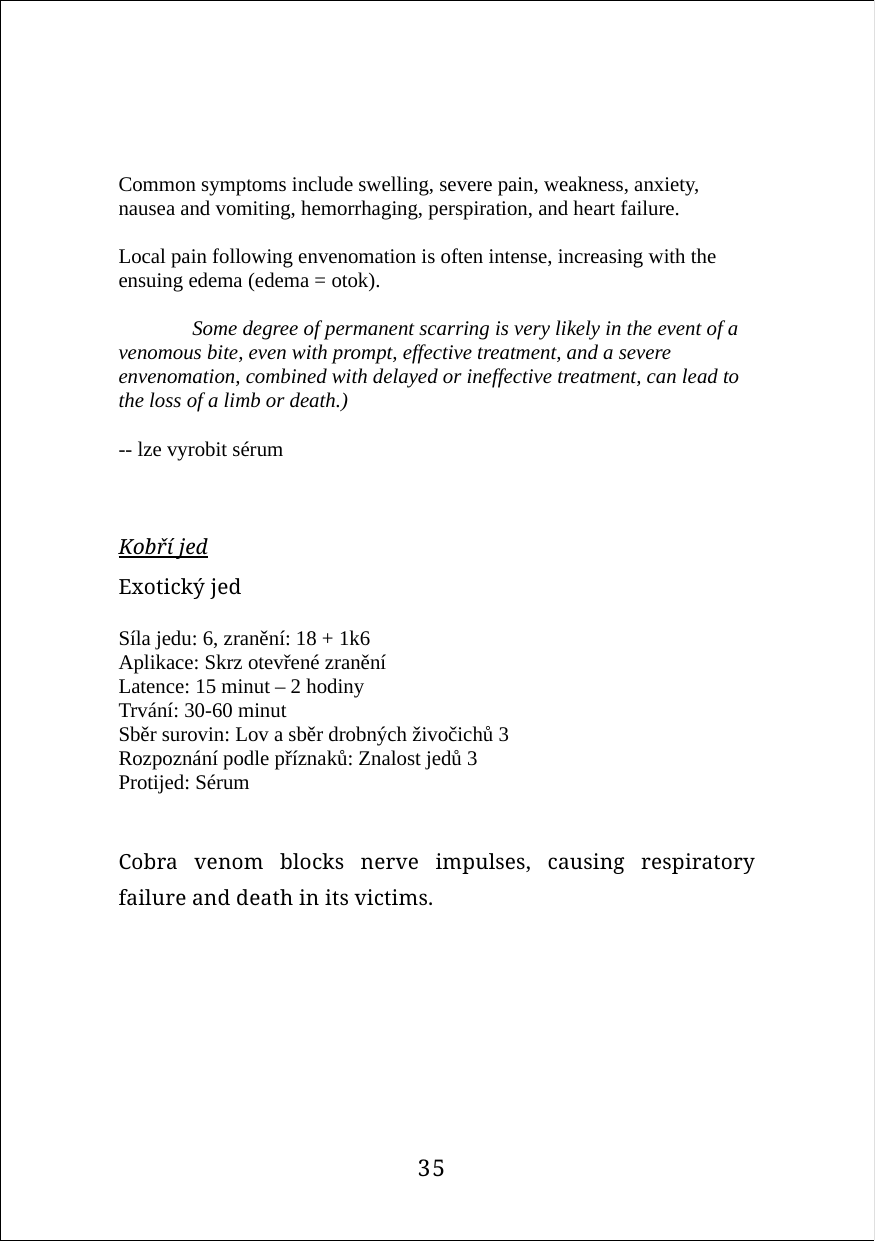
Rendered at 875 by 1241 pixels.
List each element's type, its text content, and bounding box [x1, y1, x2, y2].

text Sběr surovin: Lov a sběr drobných živočichů 3 [118, 722, 756, 746]
text Common symptoms include swelling, severe pain, weakness, anxiety, nausea and vomiting, hemorrhaging, perspiration, and heart failure. [118, 172, 756, 220]
text Síla jedu: 6, zranění: 18 + 1k6 [118, 626, 756, 650]
text Exotický jed [118, 572, 756, 601]
text Protijed: Sérum [118, 770, 756, 794]
text Trvání: 30-60 minut [118, 698, 756, 722]
text Cobra venom blocks nerve impulses, causing respiratory failure and death in its victims. [118, 847, 756, 911]
subtitle Kobří jed [118, 532, 756, 561]
text -- lze vyrobit sérum [118, 436, 756, 461]
text Some degree of permanent scarring is very likely in the event of a venomous bite, even with prompt, effective treatment, and a severe envenomation, combined with delayed or ineffective treatment, can lead to the loss of a limb or death.) [118, 316, 756, 412]
text Rozpoznání podle příznaků: Znalost jedů 3 [118, 746, 756, 770]
text Latence: 15 minut – 2 hodiny [118, 674, 756, 698]
text Aplikace: Skrz otevřené zranění [118, 650, 756, 674]
text Local pain following envenomation is often intense, increasing with the ensuing edema (edema = otok). [118, 244, 756, 292]
